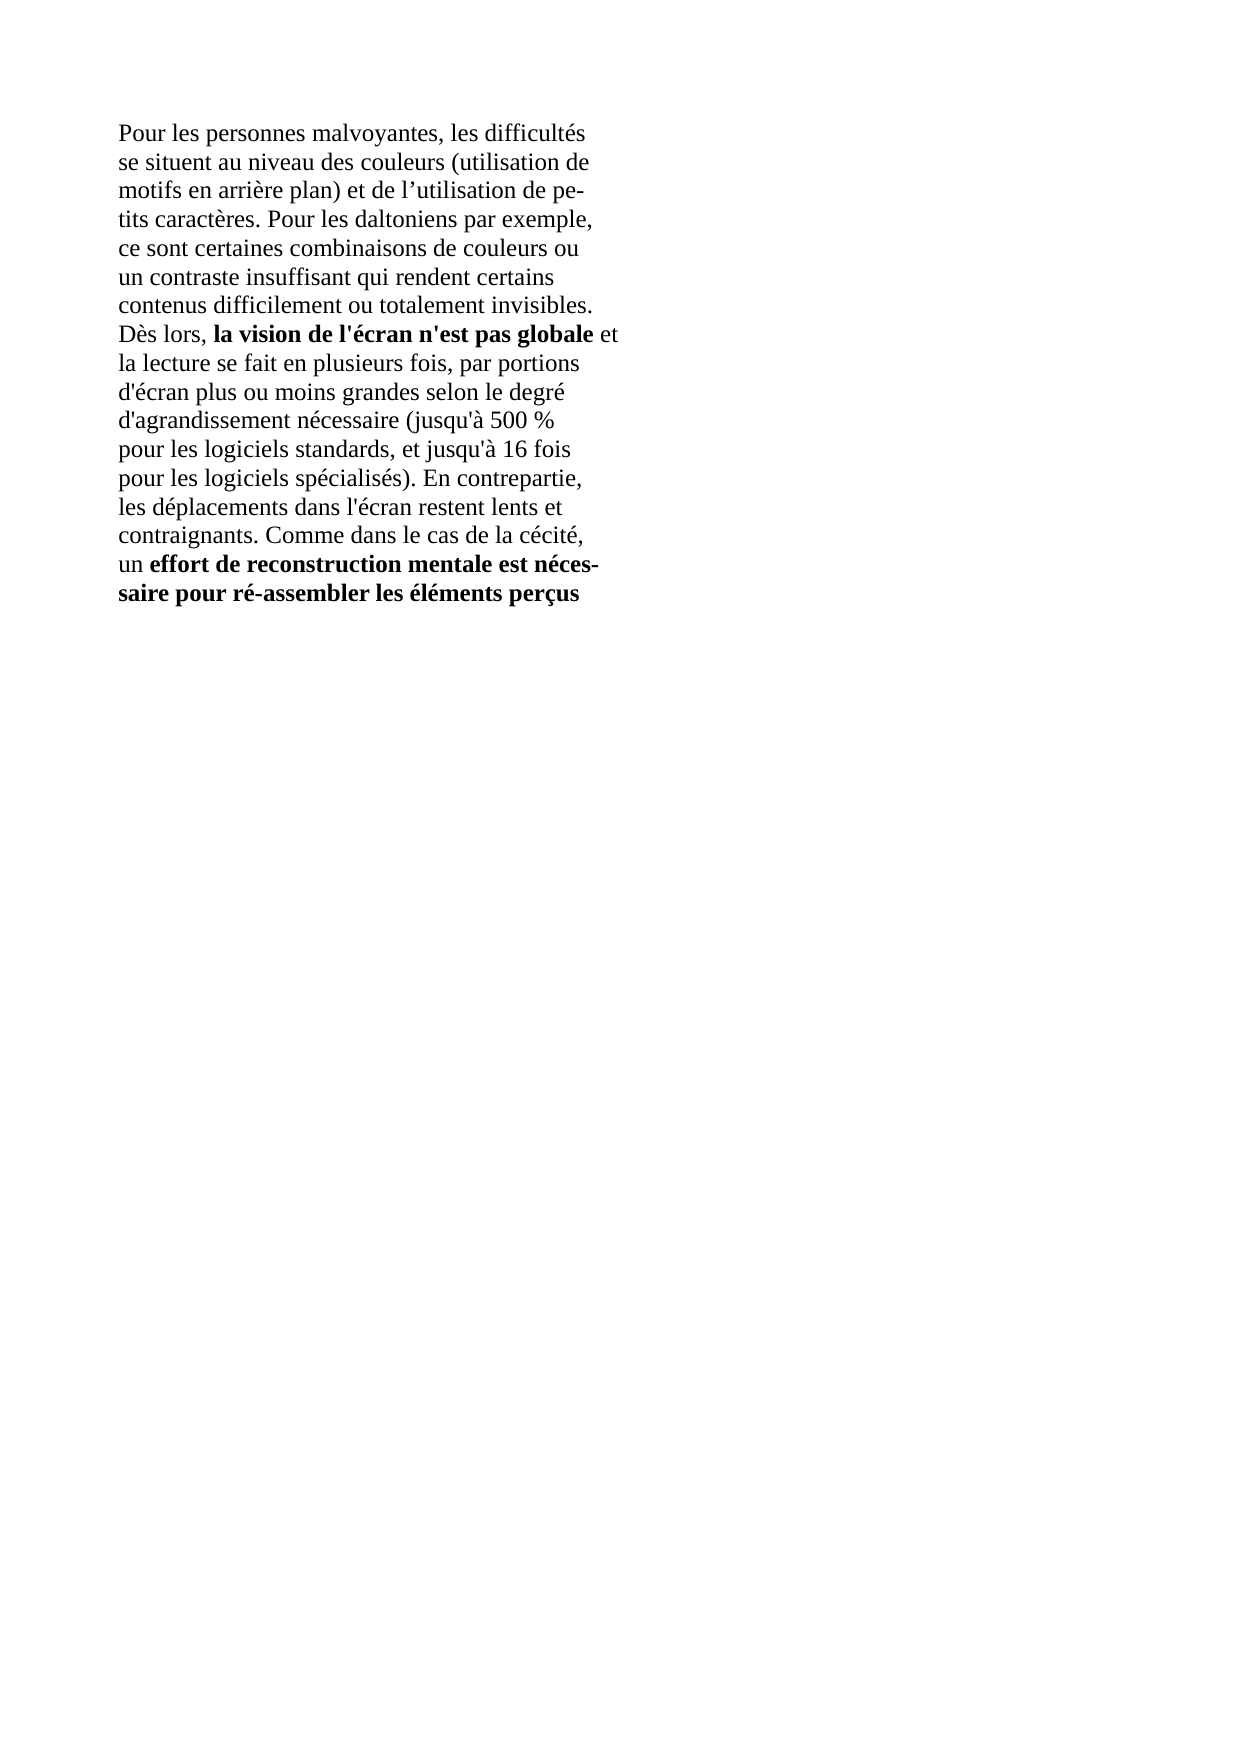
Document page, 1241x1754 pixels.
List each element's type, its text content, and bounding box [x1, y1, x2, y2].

text la lecture se fait en plusieurs fois, par portions [118, 348, 1122, 377]
text les déplacements dans l'écran restent lents et [118, 492, 1122, 521]
text d'écran plus ou moins grandes selon le degré [118, 377, 1122, 406]
text saire pour ré-assembler les éléments perçus [118, 578, 1122, 607]
text pour les logiciels spécialisés). En contrepartie, [118, 463, 1122, 492]
text tits caractères. Pour les daltoniens par exemple, [118, 204, 1122, 233]
text contenus difficilement ou totalement invisibles. [118, 291, 1122, 319]
text pour les logiciels standards, et jusqu'à 16 fois [118, 434, 1122, 463]
text ce sont certaines combinaisons de couleurs ou [118, 233, 1122, 262]
text un contraste insuffisant qui rendent certains [118, 262, 1122, 291]
text d'agrandissement nécessaire (jusqu'à 500 % [118, 406, 1122, 434]
text contraignants. Comme dans le cas de la cécité, [118, 521, 1122, 549]
text Pour les personnes malvoyantes, les difficultés [118, 118, 1122, 147]
text un effort de reconstruction mentale est néces- [118, 549, 1122, 578]
text se situent au niveau des couleurs (utilisation de [118, 147, 1122, 176]
text motifs en arrière plan) et de l’utilisation de pe- [118, 176, 1122, 204]
text Dès lors, la vision de l'écran n'est pas globale et [118, 319, 1122, 348]
